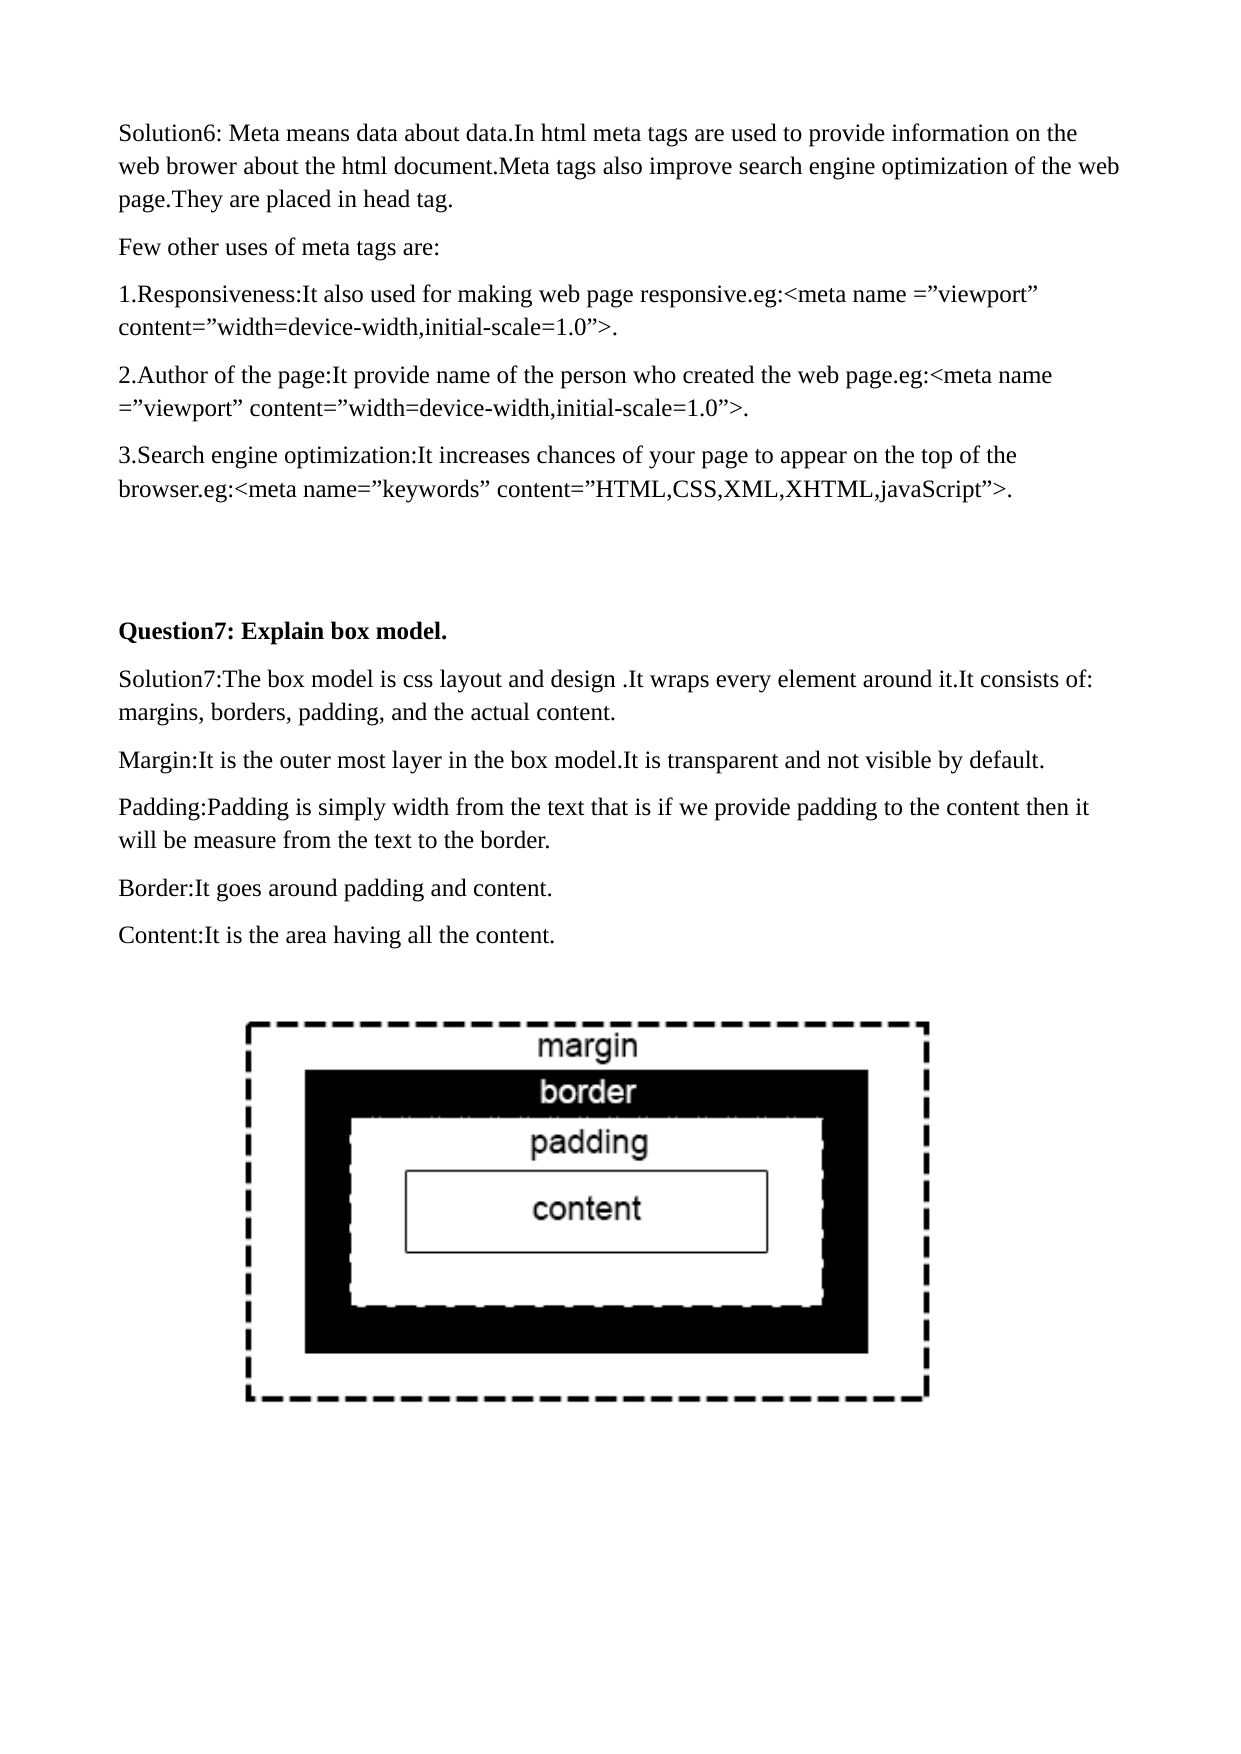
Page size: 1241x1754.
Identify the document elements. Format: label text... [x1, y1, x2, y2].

text Padding:Padding is simply width from the text that is if we provide padding to the content then it will be measure from the text to the border. [118, 792, 1122, 854]
text 2.Author of the page:It provide name of the person who created the web page.eg:<meta name =”viewport” content=”width=device-width,initial-scale=1.0”>. [118, 360, 1122, 422]
text Question7: Explain box model. [118, 616, 1122, 645]
text Content:It is the area having all the content. [118, 921, 1122, 949]
picture [236, 1010, 939, 1417]
text Solution7:The box model is css layout and design .It wraps every element around it.It consists of: margins, borders, padding, and the actual content. [118, 664, 1122, 726]
text 3.Search engine optimization:It increases chances of your page to appear on the top of the browser.eg:<meta name=”keywords” content=”HTML,CSS,XML,XHTML,javaScript”>. [118, 441, 1122, 502]
text 1.Responsiveness:It also used for making web page responsive.eg:<meta name =”viewport” content=”width=device-width,initial-scale=1.0”>. [118, 279, 1122, 341]
text Solution6: Meta means data about data.In html meta tags are used to provide information on the web brower about the html document.Meta tags also improve search engine optimization of the web page.They are placed in head tag. [118, 118, 1122, 213]
text Border:It goes around padding and content. [118, 873, 1122, 902]
text Few other uses of meta tags are: [118, 232, 1122, 261]
text Margin:It is the outer most layer in the box model.It is transparent and not visible by default. [118, 745, 1122, 773]
